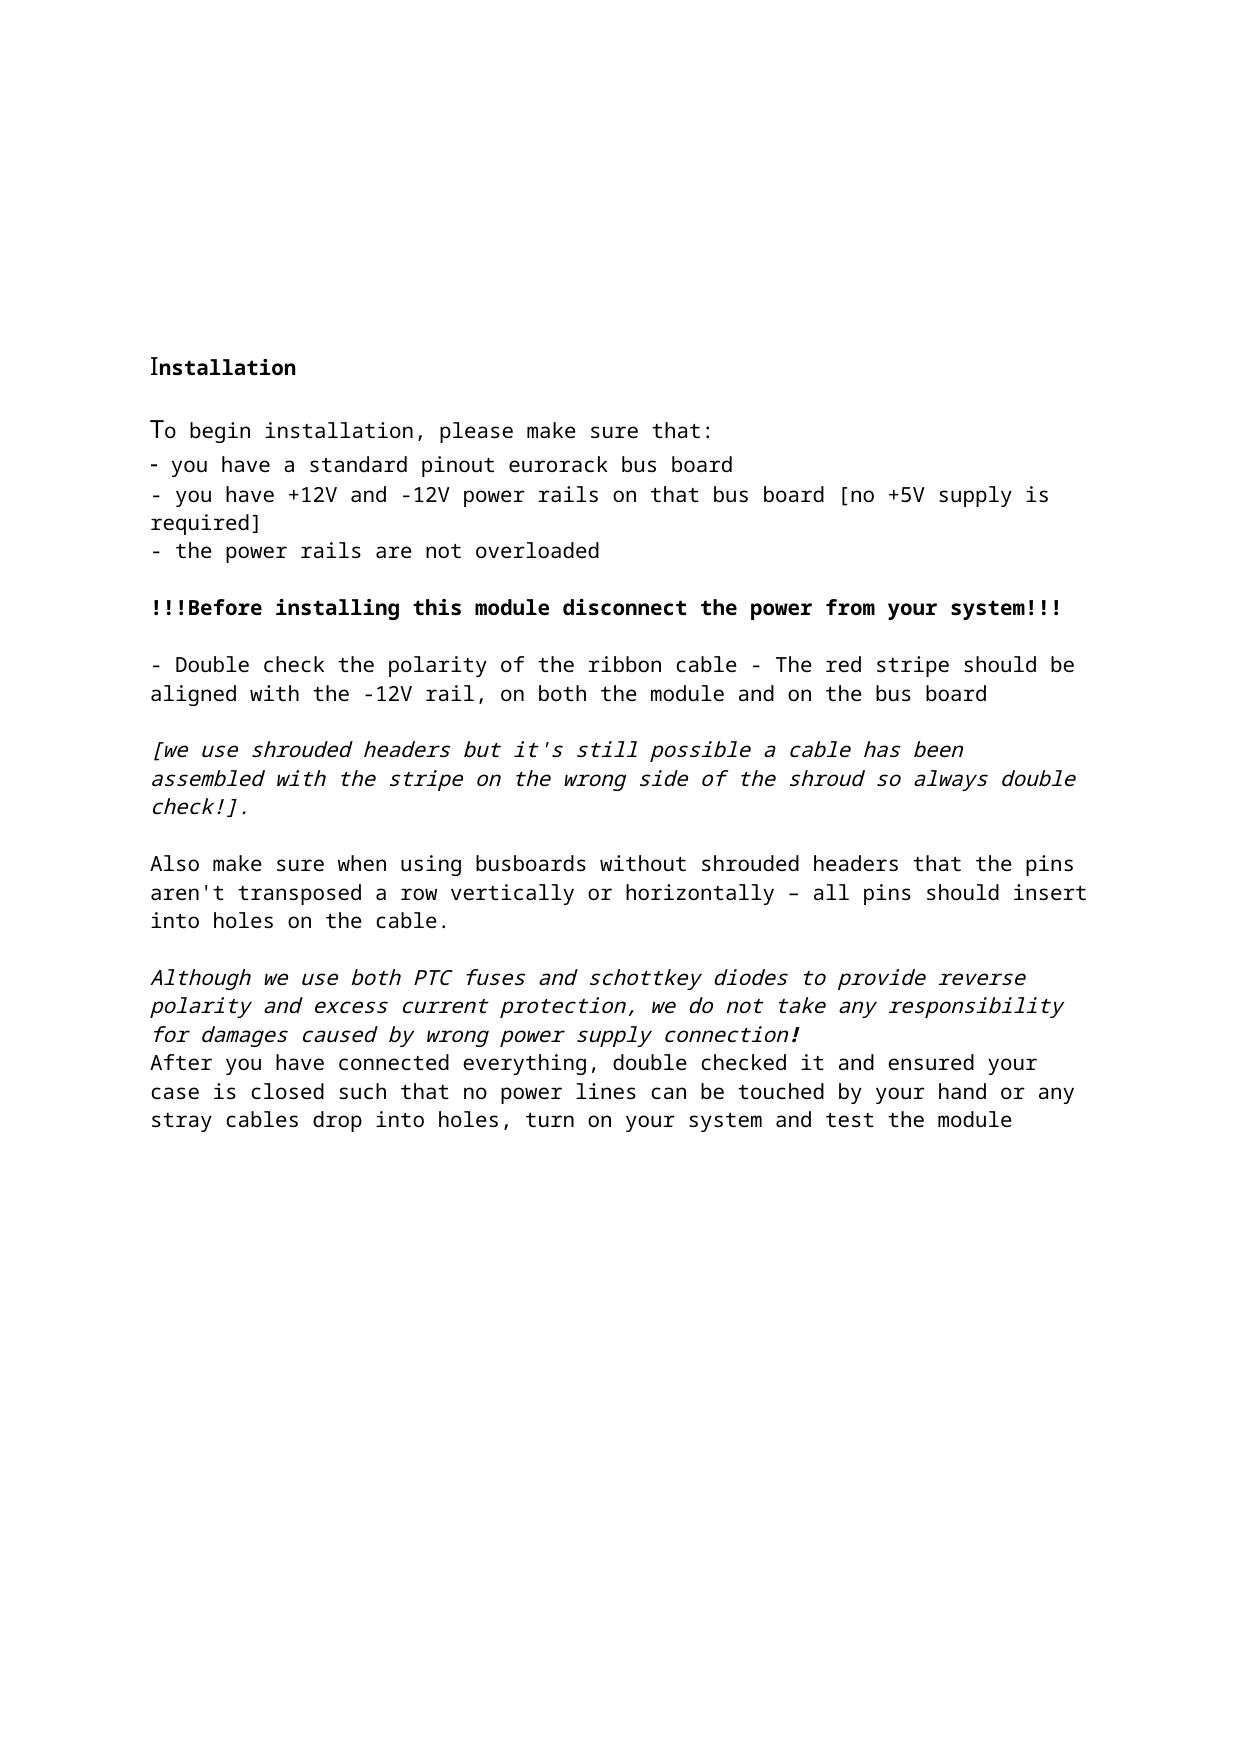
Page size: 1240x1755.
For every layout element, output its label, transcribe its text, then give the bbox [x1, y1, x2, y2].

text To begin installation, please make sure that: [150, 412, 1089, 446]
text Installation [150, 349, 1089, 383]
text Although we use both PTC fuses and schottkey diodes to provide reverse polarity and excess current protection, we do not take any responsibility for damages caused by wrong power supply connection! [150, 963, 1089, 1048]
text !!!Before installing this module disconnect the power from your system!!! [150, 593, 1089, 622]
text [we use shrouded headers but it's still possible a cable has been assembled with the stripe on the wrong side of the shroud so always double check!]. [150, 736, 1089, 821]
text - the power rails are not overloaded [150, 537, 1089, 565]
text Also make sure when using busboards without shrouded headers that the pins aren't transposed a row vertically or horizontally – all pins should insert into holes on the cable. [150, 849, 1089, 935]
text - Double check the polarity of the ribbon cable - The red stripe should be aligned with the -12V rail, on both the module and on the bus board [150, 650, 1089, 707]
text - you have a standard pinout eurorack bus board [150, 446, 1089, 480]
text - you have +12V and -12V power rails on that bus board [no +5V supply is required] [150, 480, 1089, 537]
text After you have connected everything, double checked it and ensured your case is closed such that no power lines can be touched by your hand or any stray cables drop into holes, turn on your system and test the module [150, 1048, 1089, 1134]
